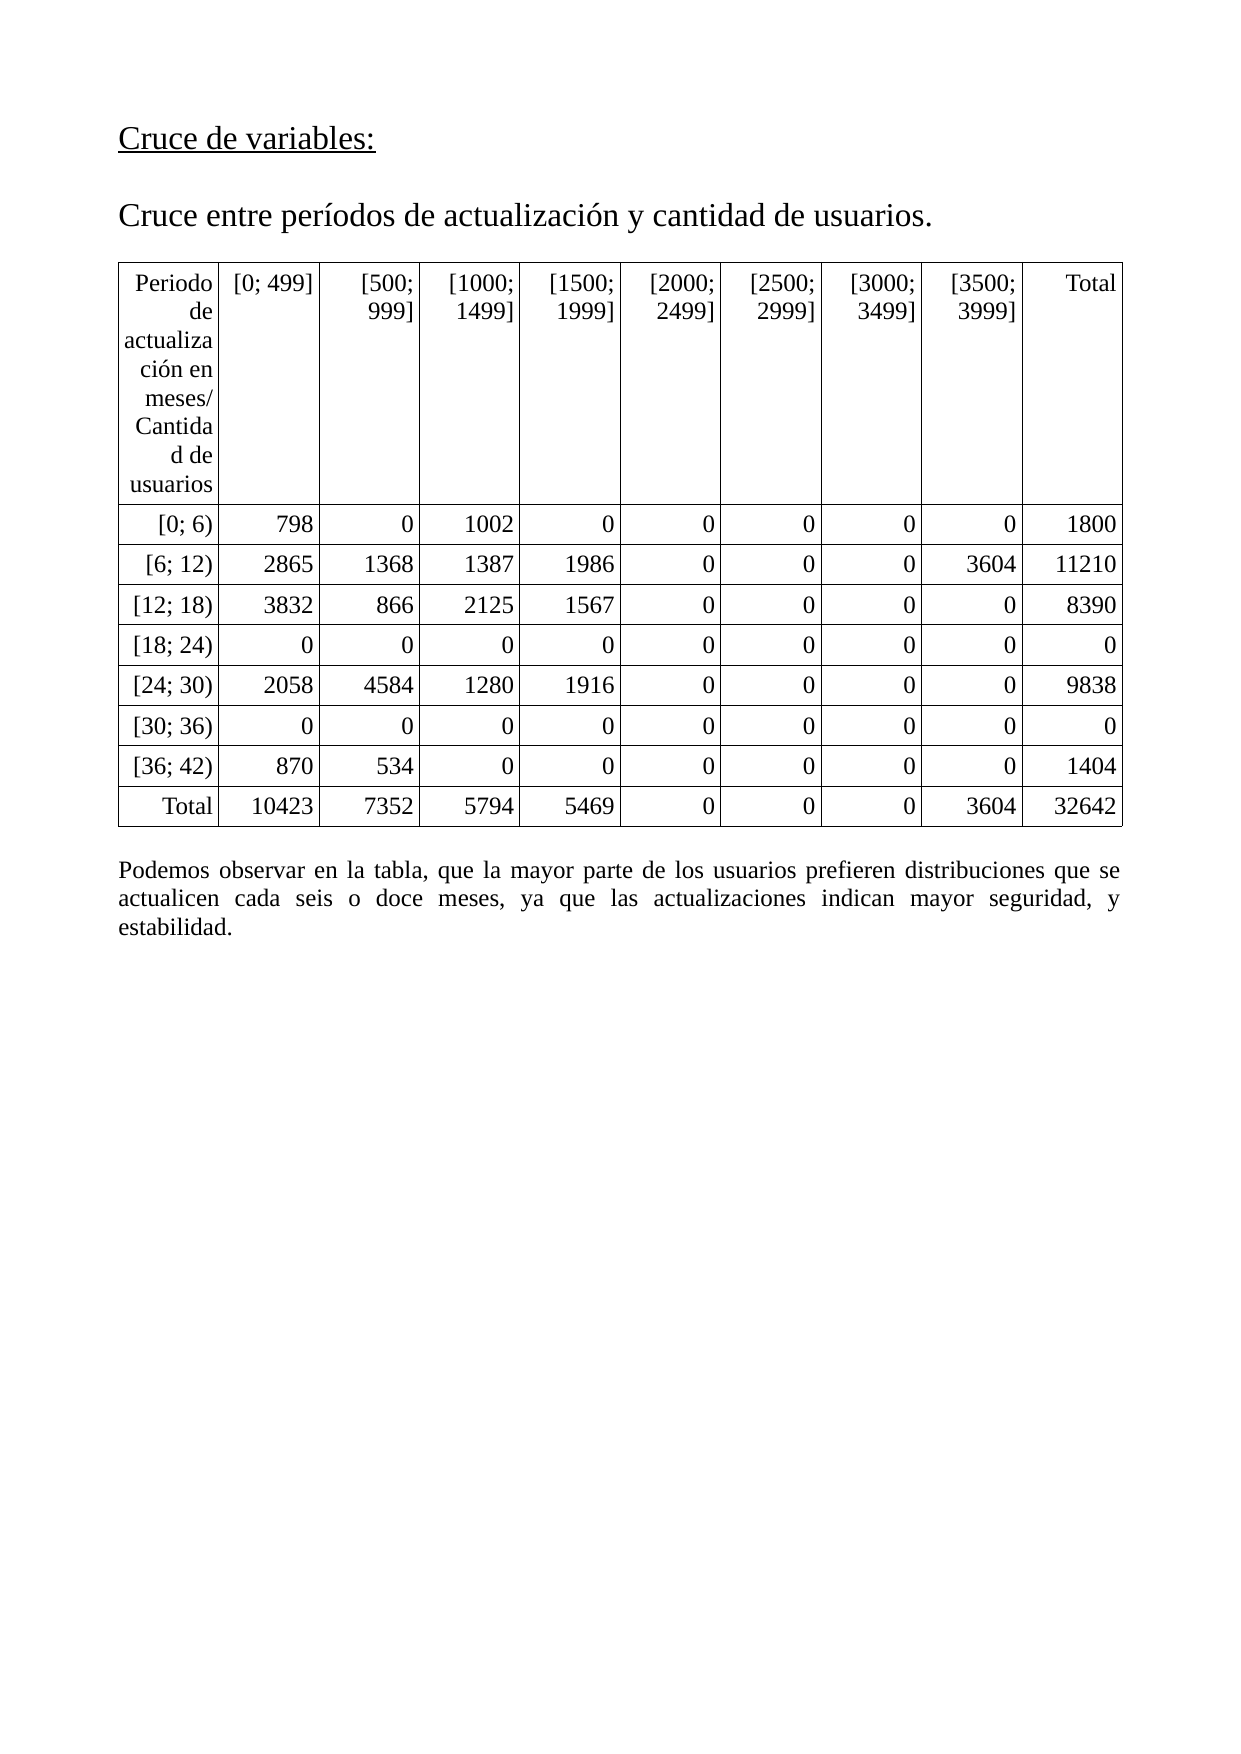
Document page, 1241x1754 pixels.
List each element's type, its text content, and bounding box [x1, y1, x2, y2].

table_cell 2865 [219, 545, 319, 584]
table_cell 1280 [420, 666, 519, 705]
table_cell 0 [621, 746, 720, 786]
table_cell 0 [621, 787, 720, 826]
table_cell 0 [822, 746, 921, 786]
table_cell 3604 [922, 787, 1022, 826]
table_cell 0 [922, 585, 1022, 624]
table_cell [12; 18) [119, 585, 218, 624]
table_cell 0 [922, 505, 1022, 544]
table_cell 2125 [420, 585, 519, 624]
table_header Periodo de actualización en meses/ Cantidad de usuarios [119, 263, 218, 503]
table_header [3500; 3999] [922, 263, 1022, 503]
table_cell 0 [822, 625, 921, 665]
table_cell 0 [520, 625, 620, 665]
table_cell 0 [822, 545, 921, 584]
table_cell 0 [520, 706, 620, 745]
table_cell 0 [420, 746, 519, 786]
table_cell 2058 [219, 666, 319, 705]
table_cell 0 [922, 625, 1022, 665]
table_cell 5794 [420, 787, 519, 826]
table_cell 0 [822, 505, 921, 544]
table_cell 0 [721, 787, 821, 826]
table_cell 0 [922, 746, 1022, 786]
table_cell [36; 42) [119, 746, 218, 786]
table_cell 0 [721, 625, 821, 665]
table_header [1500; 1999] [520, 263, 620, 503]
table_header [2000; 2499] [621, 263, 720, 503]
text Cruce entre períodos de actualización y cantidad de usuarios. [118, 195, 1122, 233]
table_cell 1404 [1023, 746, 1122, 786]
table_cell 0 [822, 706, 921, 745]
table_cell 0 [721, 666, 821, 705]
table_cell [24; 30) [119, 666, 218, 705]
table_cell 1368 [320, 545, 419, 584]
table_cell 0 [520, 505, 620, 544]
table_cell 0 [219, 625, 319, 665]
table_cell 8390 [1023, 585, 1122, 624]
table_cell [30; 36) [119, 706, 218, 745]
table_cell 3604 [922, 545, 1022, 584]
table_cell 5469 [520, 787, 620, 826]
table_cell 1800 [1023, 505, 1122, 544]
table_cell 7352 [320, 787, 419, 826]
table_cell 798 [219, 505, 319, 544]
table_cell 0 [621, 706, 720, 745]
table_cell 0 [219, 706, 319, 745]
table_cell 0 [621, 666, 720, 705]
table_cell 0 [721, 505, 821, 544]
table_cell 11210 [1023, 545, 1122, 584]
table_cell 0 [822, 787, 921, 826]
table_cell 0 [721, 585, 821, 624]
table_cell 0 [922, 706, 1022, 745]
table_cell 534 [320, 746, 419, 786]
table_cell 0 [621, 585, 720, 624]
table_header Total [1023, 263, 1122, 503]
table_cell 1387 [420, 545, 519, 584]
table_cell 0 [822, 585, 921, 624]
text Podemos observar en la tabla, que la mayor parte de los usuarios prefieren distribuciones que se actualicen cada seis o doce meses, ya que las actualizaciones indican mayor seguridad, y estabilidad. [118, 855, 1122, 941]
table_cell 0 [721, 545, 821, 584]
table_cell 0 [621, 545, 720, 584]
table_header [2500; 2999] [721, 263, 821, 503]
table_cell 870 [219, 746, 319, 786]
table_header [3000; 3499] [822, 263, 921, 503]
table_cell 1986 [520, 545, 620, 584]
table_cell 3832 [219, 585, 319, 624]
table_cell 0 [721, 746, 821, 786]
table_header [0; 499] [219, 263, 319, 503]
table_cell 0 [621, 505, 720, 544]
table_cell 0 [520, 746, 620, 786]
table_cell 0 [721, 706, 821, 745]
table_cell 0 [621, 625, 720, 665]
table_cell 0 [320, 625, 419, 665]
table_cell [0; 6) [119, 505, 218, 544]
table_cell 0 [420, 706, 519, 745]
table_cell 1567 [520, 585, 620, 624]
table_cell 0 [320, 505, 419, 544]
table_cell 866 [320, 585, 419, 624]
table_cell 9838 [1023, 666, 1122, 705]
table_header [500; 999] [320, 263, 419, 503]
table_cell 1002 [420, 505, 519, 544]
table_cell [18; 24) [119, 625, 218, 665]
text Cruce de variables: [118, 118, 1122, 156]
table_cell 0 [1023, 625, 1122, 665]
table_cell 0 [822, 666, 921, 705]
table_cell 0 [320, 706, 419, 745]
table_cell 0 [1023, 706, 1122, 745]
table_cell Total [119, 787, 218, 826]
table_cell 32642 [1023, 787, 1122, 826]
table_cell [6; 12) [119, 545, 218, 584]
table_header [1000; 1499] [420, 263, 519, 503]
table_cell 1916 [520, 666, 620, 705]
table_cell 0 [420, 625, 519, 665]
table_cell 10423 [219, 787, 319, 826]
table_cell 4584 [320, 666, 419, 705]
table_cell 0 [922, 666, 1022, 705]
